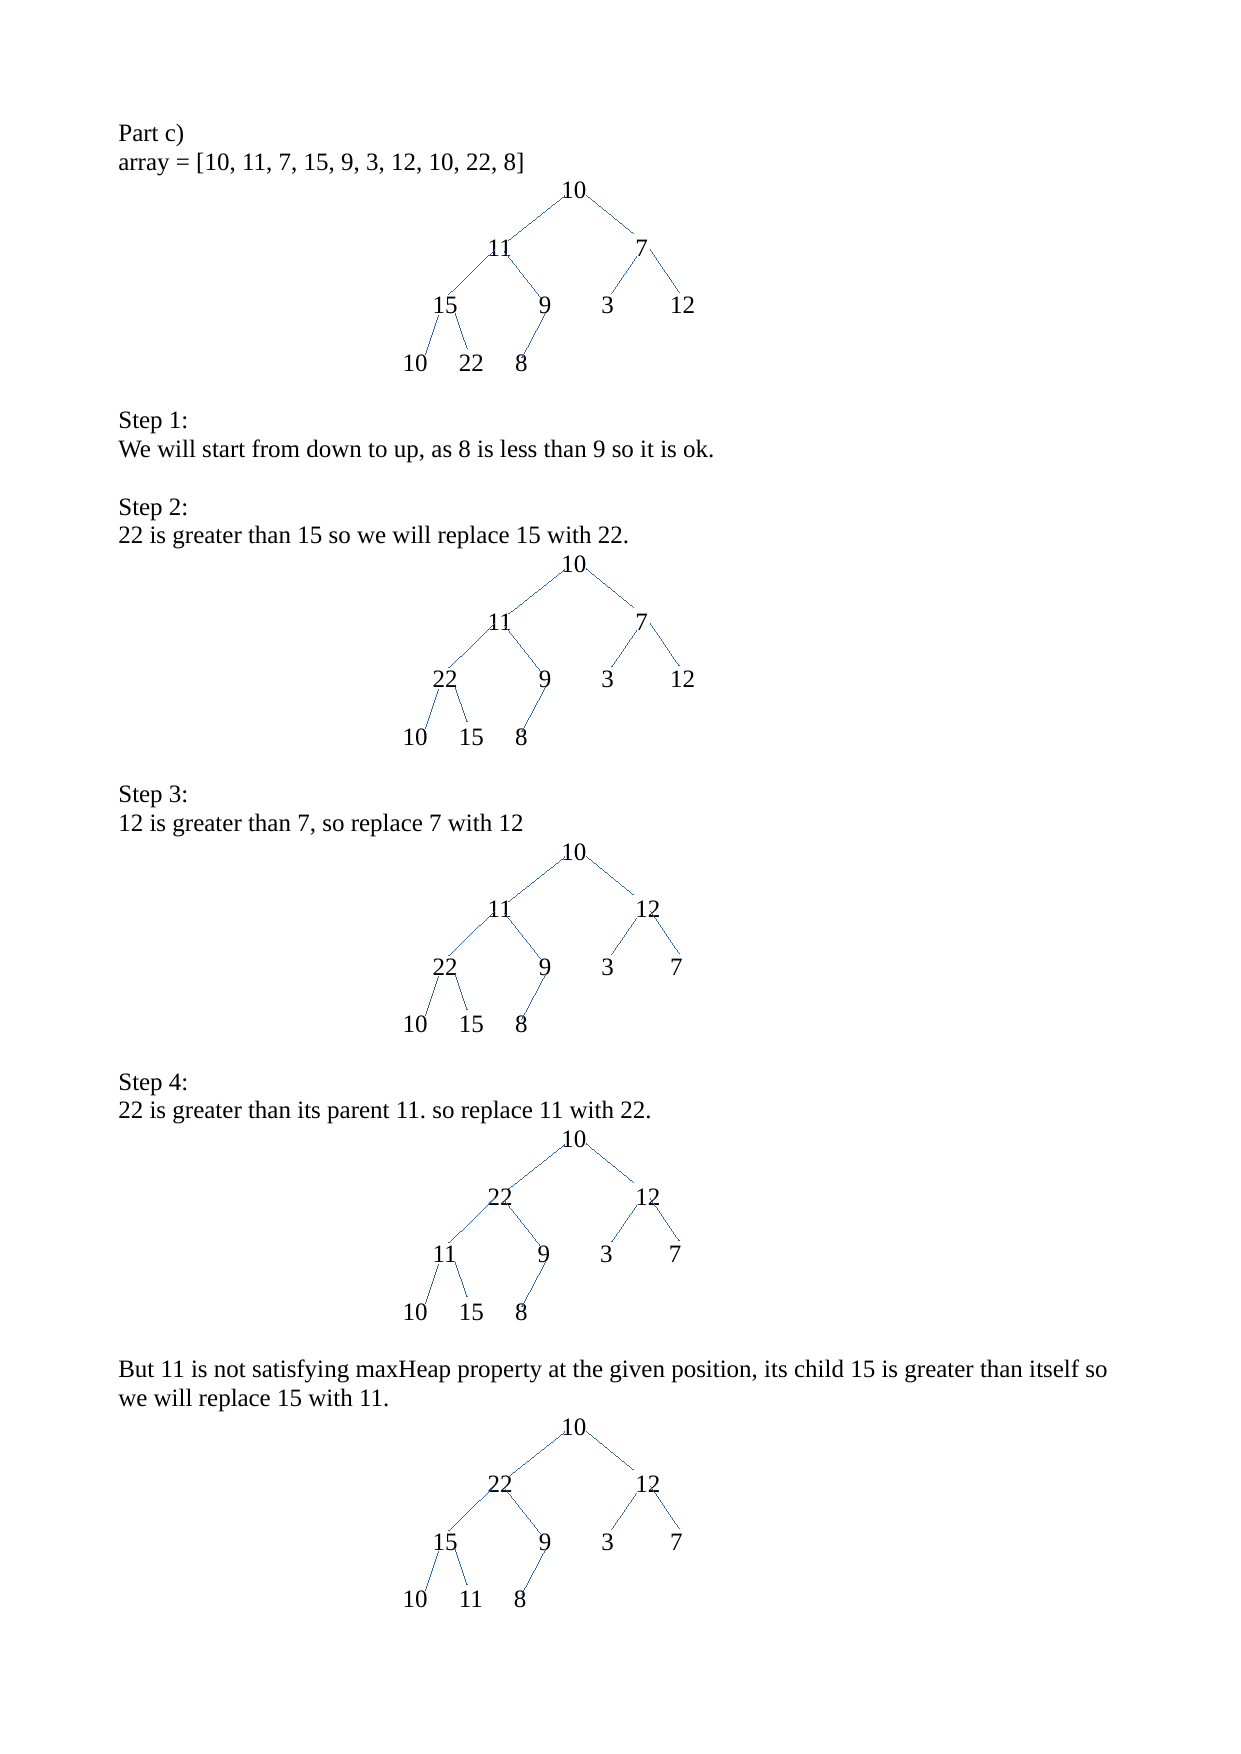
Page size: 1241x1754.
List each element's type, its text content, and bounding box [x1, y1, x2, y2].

text But 11 is not satisfying maxHeap property at the given position, its child 15 is greater than itself so we will replace 15 with 11. [118, 1354, 1122, 1412]
text 22 9 3 12 [118, 664, 1122, 693]
text 15 9 3 7 [118, 1527, 1122, 1556]
text 12 is greater than 7, so replace 7 with 12 [118, 808, 1122, 837]
text Step 4: [118, 1067, 1122, 1096]
text 22 12 [118, 1469, 1122, 1498]
text 10 11 8 [118, 1584, 1122, 1613]
text 10 15 8 [118, 722, 1122, 751]
text 11 7 [118, 233, 1122, 262]
text 22 is greater than its parent 11. so replace 11 with 22. [118, 1096, 1122, 1124]
text 22 9 3 7 [118, 952, 1122, 981]
text 10 [118, 176, 1122, 204]
text Step 1: [118, 406, 1122, 434]
text We will start from down to up, as 8 is less than 9 so it is ok. [118, 434, 1122, 463]
text array = [10, 11, 7, 15, 9, 3, 12, 10, 22, 8] [118, 147, 1122, 176]
text 11 9 3 7 [118, 1239, 1122, 1268]
text 10 15 8 [118, 1009, 1122, 1038]
text 10 [118, 549, 1122, 578]
text 15 9 3 12 [118, 291, 1122, 319]
text 10 [118, 1124, 1122, 1153]
text 10 15 8 [118, 1297, 1122, 1326]
text 22 12 [118, 1182, 1122, 1211]
text Step 2: [118, 492, 1122, 521]
text 11 7 [118, 607, 1122, 636]
text 22 is greater than 15 so we will replace 15 with 22. [118, 521, 1122, 549]
text Part c) [118, 118, 1122, 147]
text 10 [118, 1412, 1122, 1441]
text 10 22 8 [118, 348, 1122, 377]
text 10 [118, 837, 1122, 866]
text Step 3: [118, 779, 1122, 808]
text 11 12 [118, 894, 1122, 923]
